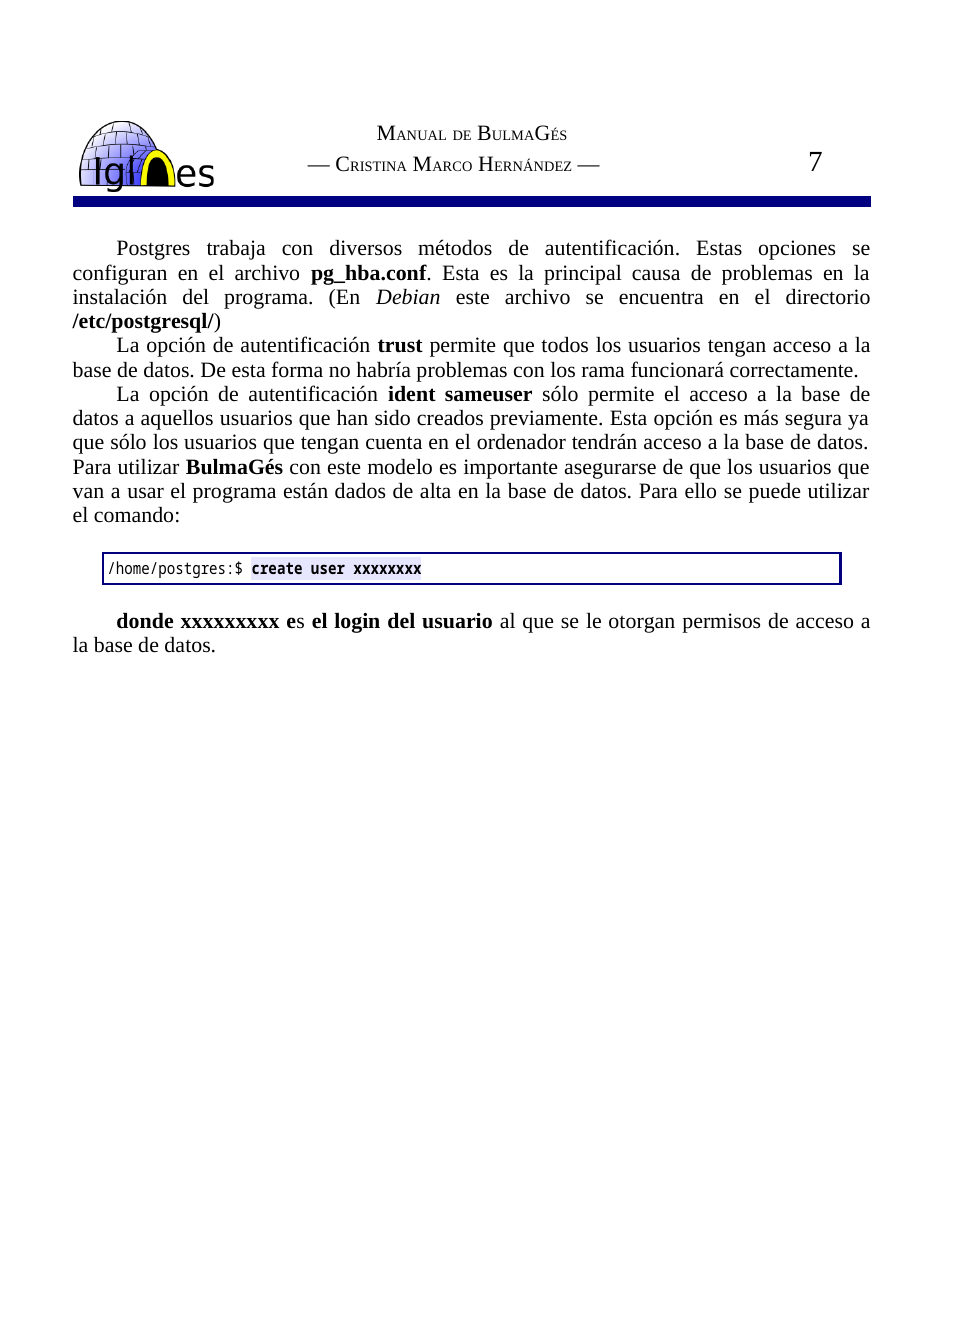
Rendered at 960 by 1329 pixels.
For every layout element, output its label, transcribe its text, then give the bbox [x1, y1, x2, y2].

picture [79, 121, 214, 192]
text /home/postgres:$ create user xxxxxxxx [104, 554, 839, 583]
text La opción de autentificación ident sameuser sólo permite el acceso a la base de datos a aquellos usuarios que han sido creados previamente. Esta opción es más segura ya que sólo los usuarios que tengan cuenta en el ordenador tendrán acceso a la base de datos. Para utilizar BulmaGés con este modelo es importante asegurarse de que los usuarios que van a usar el programa están dados de alta en la base de datos. Para ello se puede utilizar el comando: [72, 382, 871, 527]
text La opción de autentificación trust permite que todos los usuarios tengan acceso a la base de datos. De esta forma no habría problemas con los rama funcionará correctamente. [72, 333, 871, 382]
text donde xxxxxxxxx es el login del usuario al que se le otorgan permisos de acceso a la base de datos. [72, 609, 871, 657]
text Postgres trabaja con diversos métodos de autentificación. Estas opciones se configuran en el archivo pg_hba.conf. Esta es la principal causa de problemas en la instalación del programa. (En Debian este archivo se encuentra en el directorio /etc/postgresql/) [72, 236, 871, 333]
